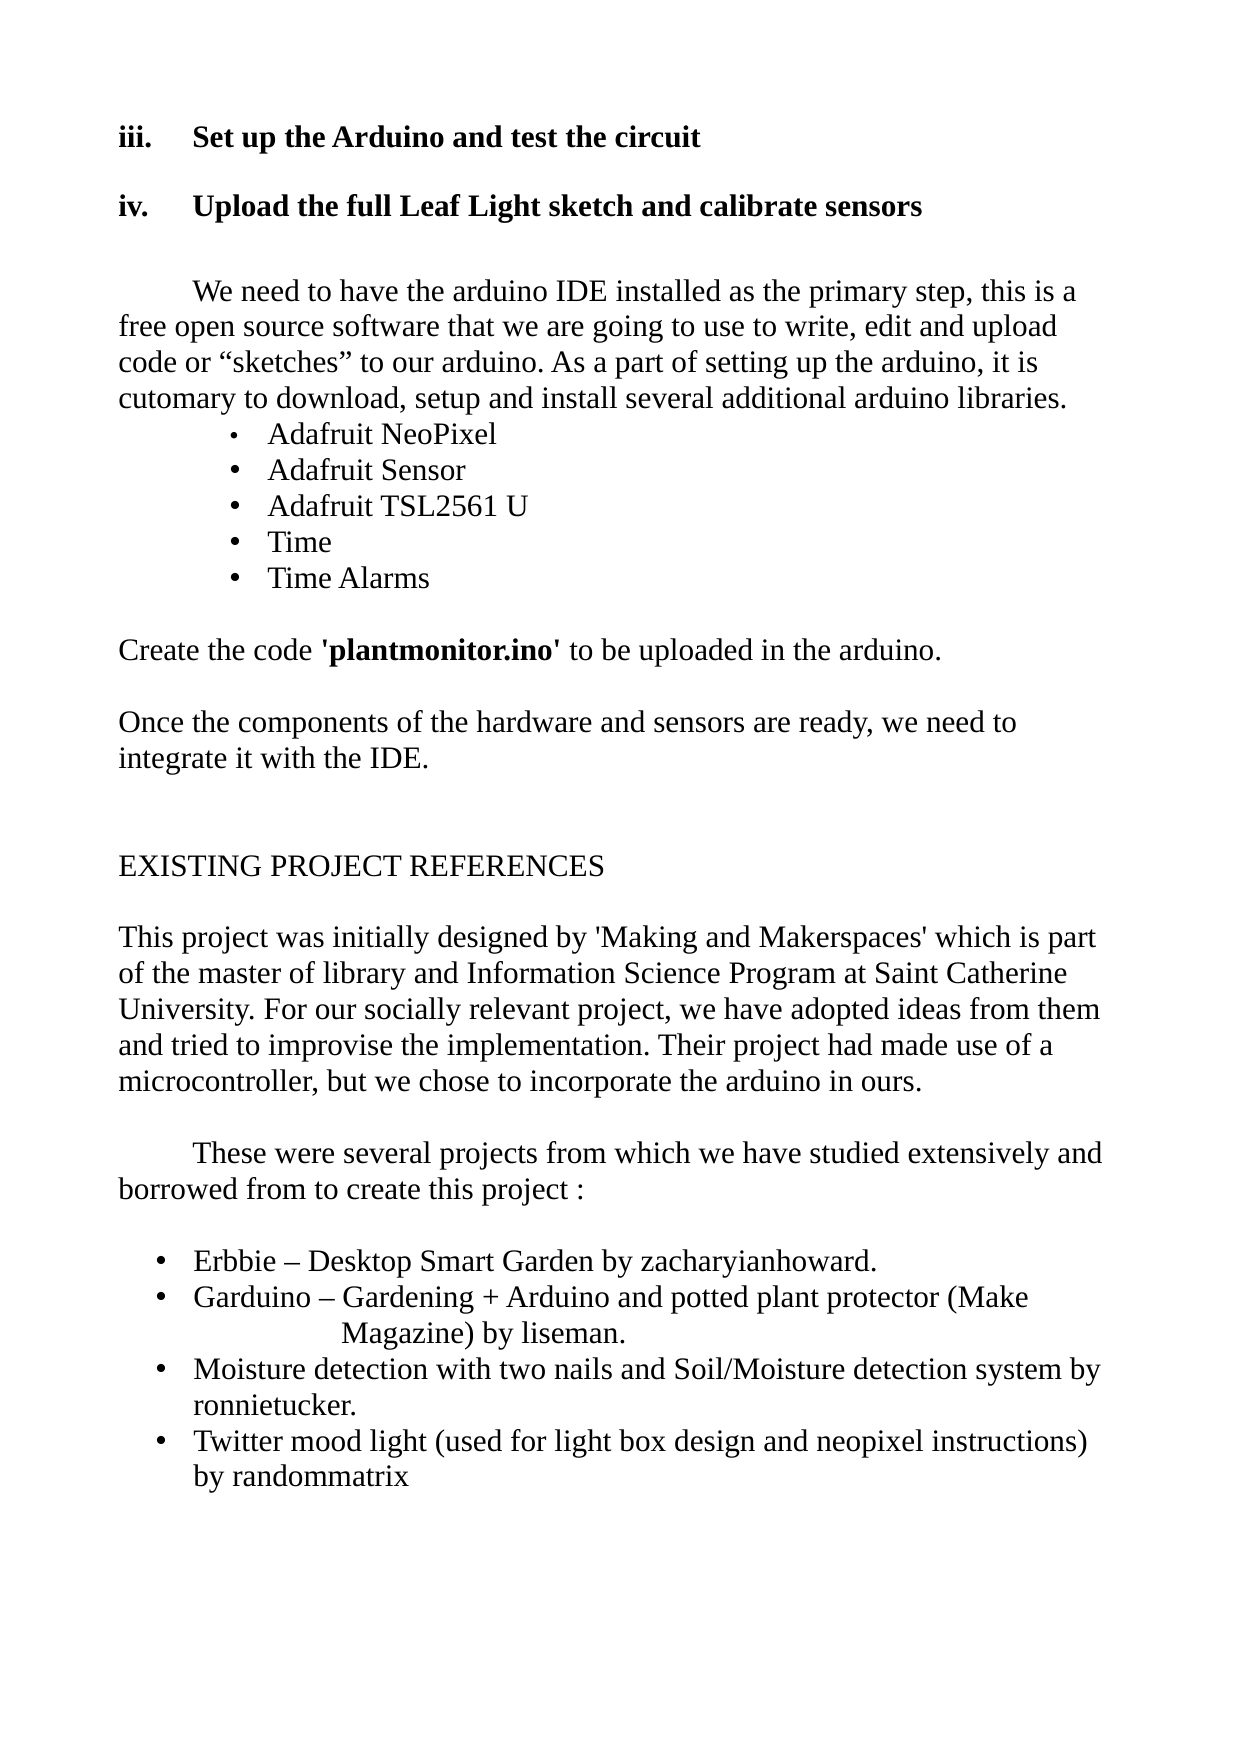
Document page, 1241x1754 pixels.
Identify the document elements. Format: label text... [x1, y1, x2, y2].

text These were several projects from which we have studied extensively and borrowed from to create this project : [118, 1134, 1122, 1206]
list Time [229, 523, 1122, 559]
list Adafruit NeoPixel [229, 416, 1122, 451]
subtitle iii. Set up the Arduino and test the circuit [118, 118, 1122, 154]
text We need to have the arduino IDE installed as the primary step, this is a free open source software that we are going to use to write, edit and upload code or “sketches” to our arduino. As a part of setting up the arduino, it is cutomary to download, setup and install several additional arduino libraries. [118, 272, 1122, 416]
text Once the components of the hardware and sensors are ready, we need to integrate it with the IDE. [118, 703, 1122, 775]
list Twitter mood light (used for light box design and neopixel instructions) by randommatrix [156, 1422, 1122, 1494]
list Garduino – Gardening + Arduino and potted plant protector (Make Magazine) by liseman. [156, 1278, 1122, 1350]
list Erbbie – Desktop Smart Garden by zacharyianhoward. [156, 1242, 1122, 1278]
list Adafruit TSL2561 U [229, 487, 1122, 523]
text EXISTING PROJECT REFERENCES [118, 847, 1122, 883]
subtitle iv. Upload the full Leaf Light sketch and calibrate sensors [118, 187, 1122, 223]
text Create the code 'plantmonitor.ino' to be uploaded in the arduino. [118, 631, 1122, 667]
list Time Alarms [229, 559, 1122, 595]
list Adafruit Sensor [229, 451, 1122, 487]
list Moisture detection with two nails and Soil/Moisture detection system by ronnietucker. [156, 1350, 1122, 1422]
text This project was initially designed by 'Making and Makerspaces' which is part of the master of library and Information Science Program at Saint Catherine University. For our socially relevant project, we have adopted ideas from them and tried to improvise the implementation. Their project had made use of a microcontroller, but we chose to incorporate the arduino in ours. [118, 919, 1122, 1098]
